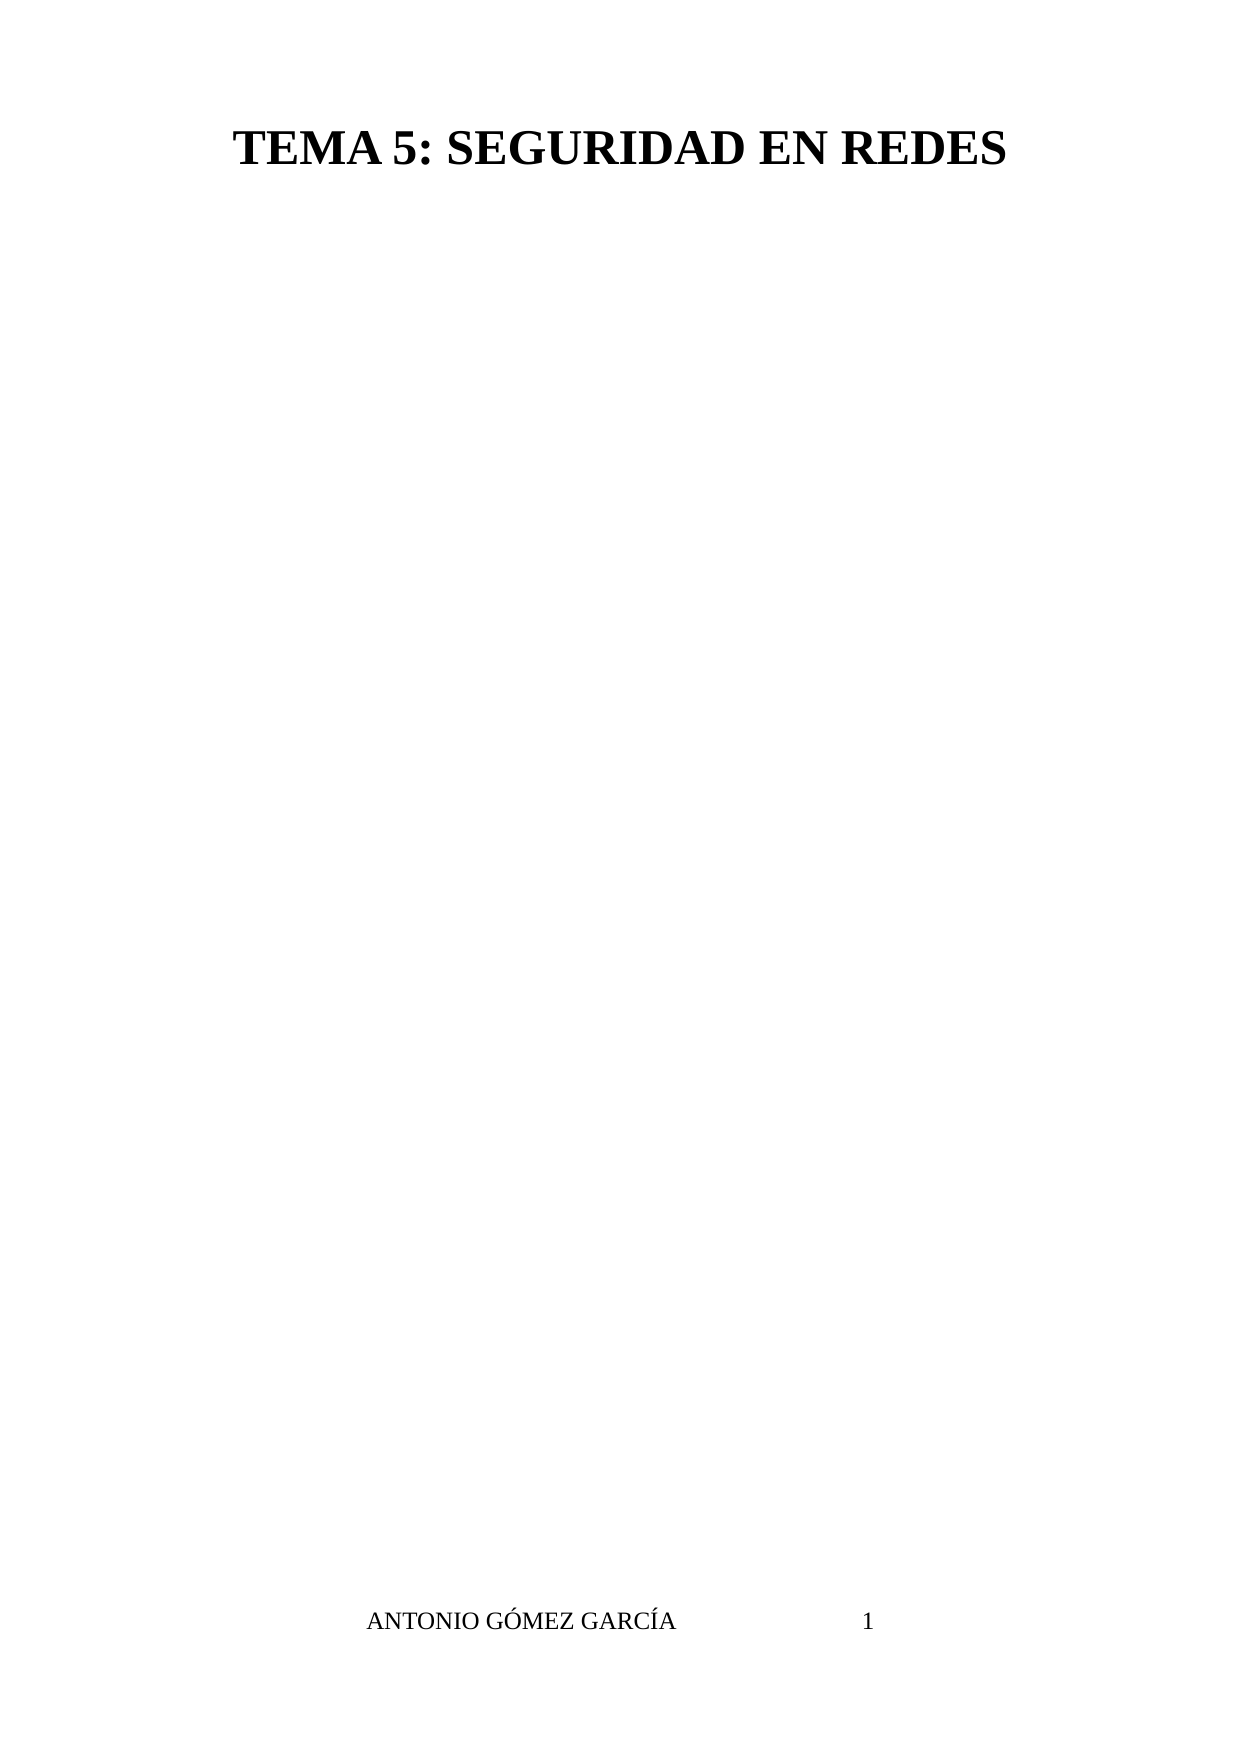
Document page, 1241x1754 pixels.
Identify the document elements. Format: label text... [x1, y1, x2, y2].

text TEMA 5: SEGURIDAD EN REDES [118, 118, 1122, 176]
